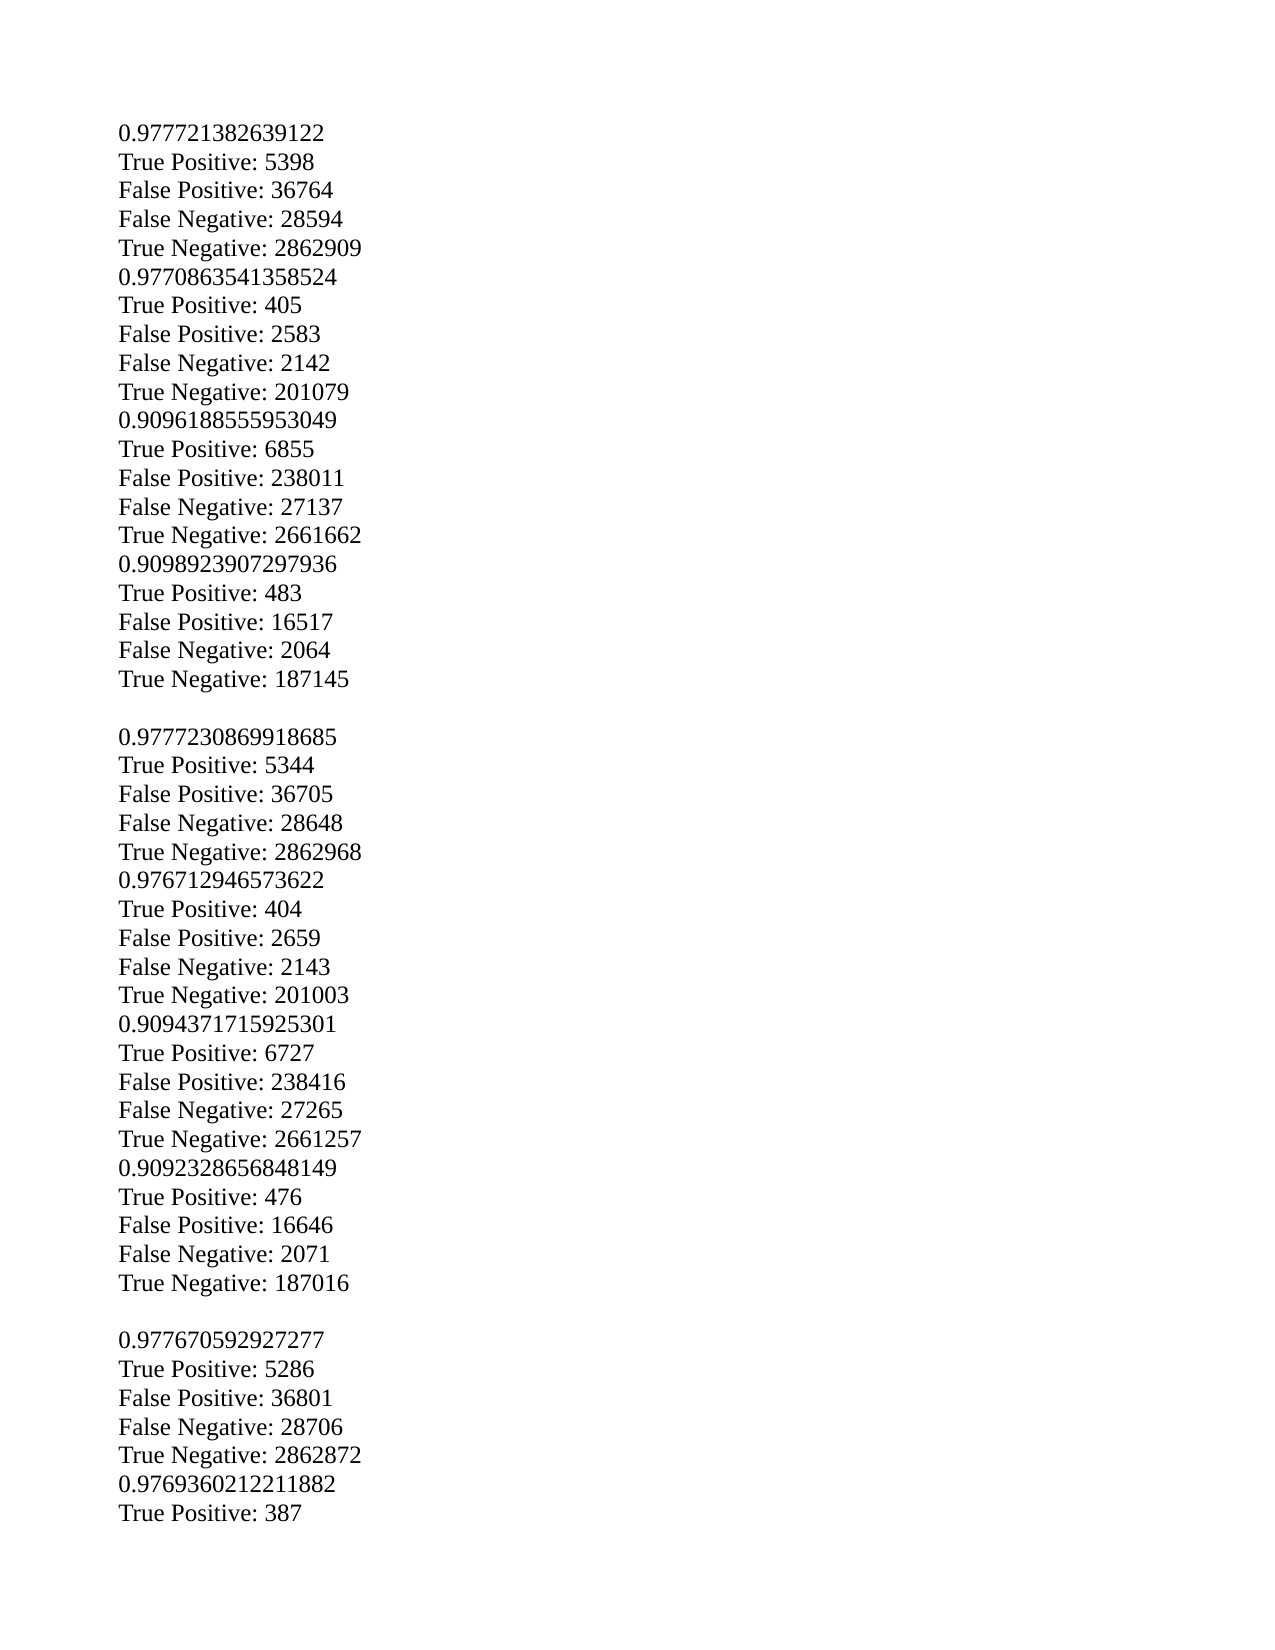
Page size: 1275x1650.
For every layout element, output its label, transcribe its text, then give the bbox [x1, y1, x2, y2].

text True Negative: 2862909 [118, 233, 1157, 262]
text False Positive: 36764 [118, 176, 1157, 204]
text False Positive: 2583 [118, 319, 1157, 348]
text True Negative: 187016 [118, 1268, 1157, 1297]
text False Positive: 238011 [118, 463, 1157, 492]
text True Positive: 405 [118, 291, 1157, 319]
text 0.976712946573622 [118, 866, 1157, 894]
text True Positive: 404 [118, 894, 1157, 923]
text False Positive: 2659 [118, 923, 1157, 952]
text True Positive: 483 [118, 578, 1157, 607]
text True Positive: 6855 [118, 434, 1157, 463]
text True Negative: 2661662 [118, 521, 1157, 549]
text True Positive: 5344 [118, 751, 1157, 779]
text False Negative: 27137 [118, 492, 1157, 521]
text True Positive: 5398 [118, 147, 1157, 176]
text False Positive: 16517 [118, 607, 1157, 636]
text 0.9094371715925301 [118, 1009, 1157, 1038]
text True Negative: 2862968 [118, 837, 1157, 866]
text True Negative: 2862872 [118, 1441, 1157, 1469]
text False Positive: 36801 [118, 1383, 1157, 1412]
text 0.977721382639122 [118, 118, 1157, 147]
text 0.9098923907297936 [118, 549, 1157, 578]
text True Positive: 476 [118, 1182, 1157, 1211]
text False Negative: 2142 [118, 348, 1157, 377]
text False Positive: 16646 [118, 1211, 1157, 1239]
text 0.9092328656848149 [118, 1153, 1157, 1182]
text True Negative: 2661257 [118, 1124, 1157, 1153]
text True Positive: 387 [118, 1498, 1157, 1527]
text True Positive: 5286 [118, 1354, 1157, 1383]
text False Positive: 238416 [118, 1067, 1157, 1096]
text False Negative: 2143 [118, 952, 1157, 981]
text False Negative: 28706 [118, 1412, 1157, 1441]
text False Negative: 2071 [118, 1239, 1157, 1268]
text False Negative: 28648 [118, 808, 1157, 837]
text True Negative: 201003 [118, 981, 1157, 1009]
text 0.9096188555953049 [118, 406, 1157, 434]
text 0.9770863541358524 [118, 262, 1157, 291]
text False Negative: 2064 [118, 636, 1157, 664]
text True Negative: 187145 [118, 664, 1157, 693]
text False Negative: 27265 [118, 1096, 1157, 1124]
text False Positive: 36705 [118, 779, 1157, 808]
text 0.9769360212211882 [118, 1469, 1157, 1498]
text True Negative: 201079 [118, 377, 1157, 406]
text True Positive: 6727 [118, 1038, 1157, 1067]
text 0.9777230869918685 [118, 722, 1157, 751]
text 0.977670592927277 [118, 1326, 1157, 1354]
text False Negative: 28594 [118, 204, 1157, 233]
